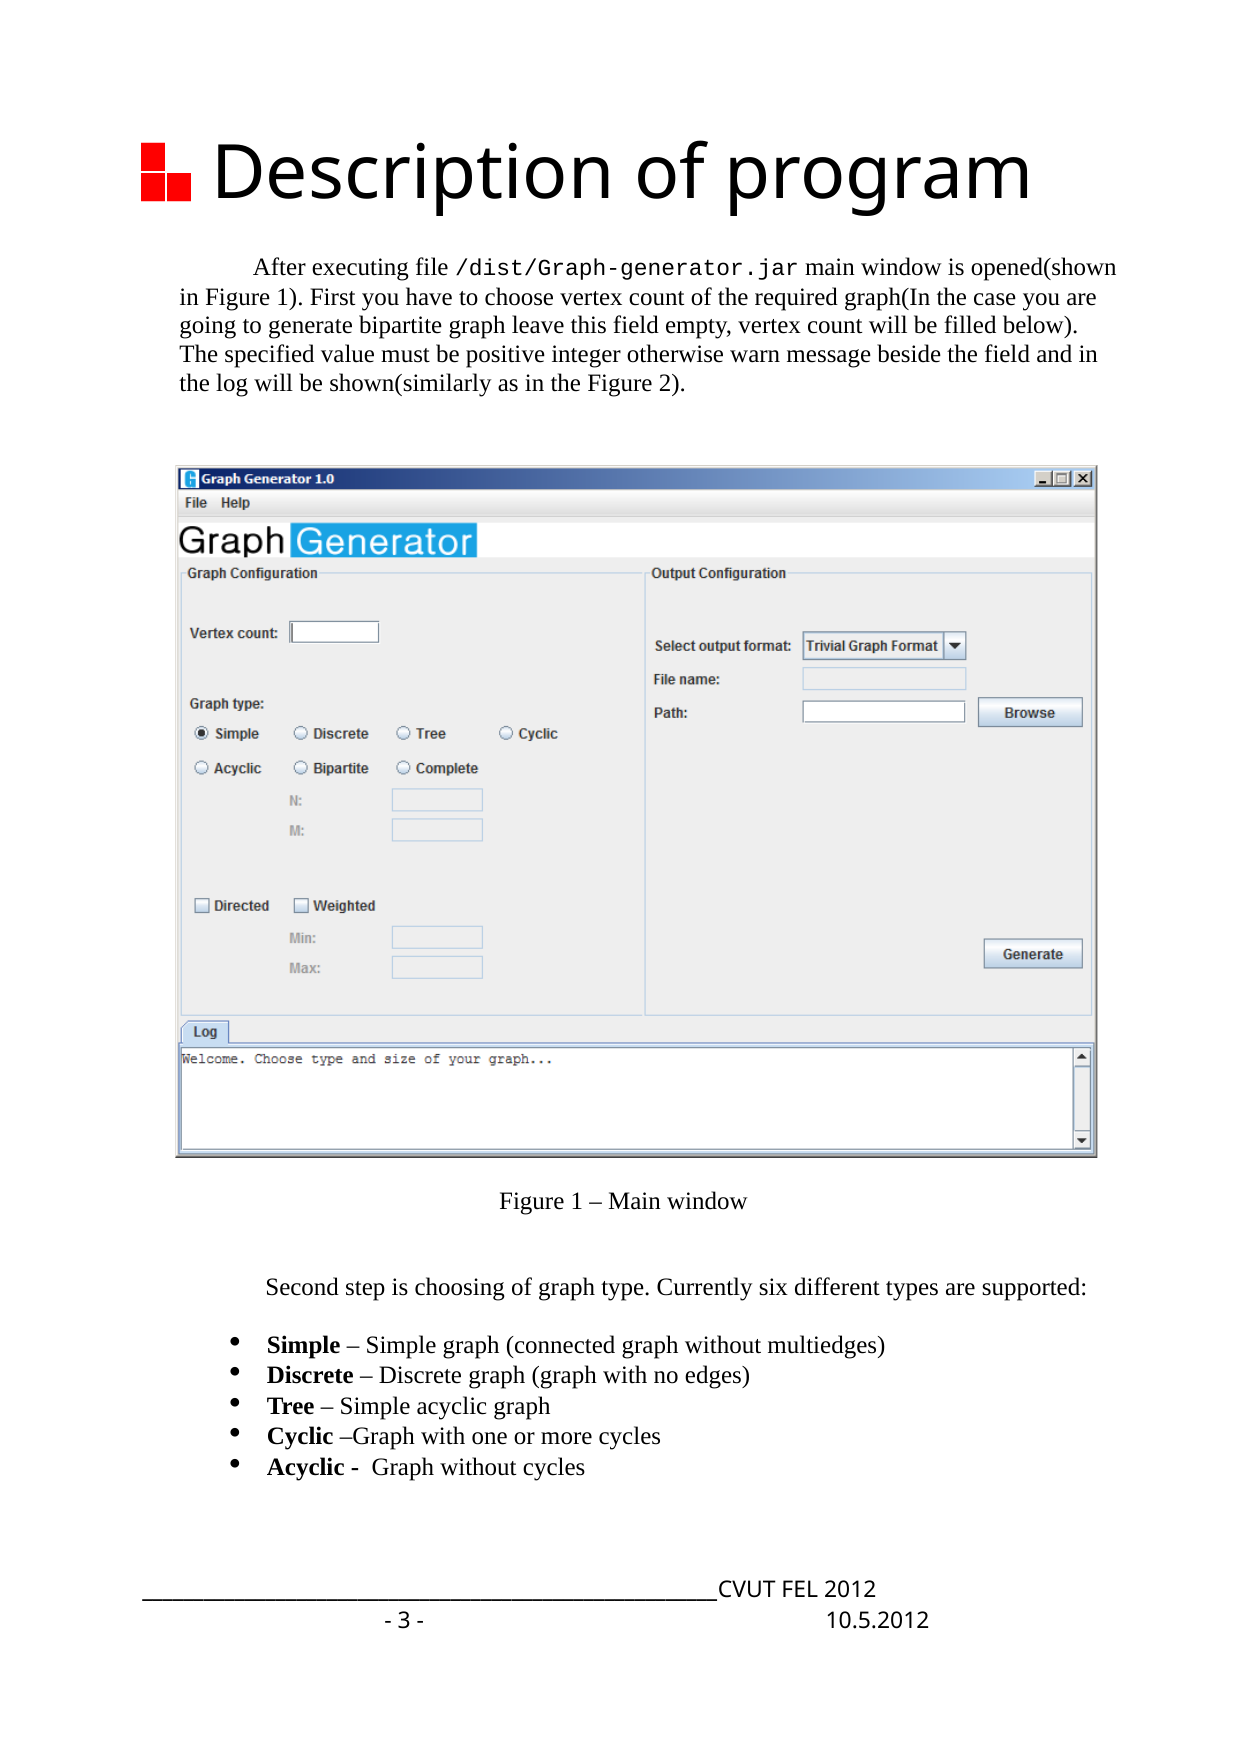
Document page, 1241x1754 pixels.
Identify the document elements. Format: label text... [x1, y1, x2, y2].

list Discrete – Discrete graph (graph with no edges) [229, 1360, 1122, 1391]
picture [140, 142, 192, 202]
list Acyclic - Graph without cycles [229, 1452, 1122, 1482]
text Figure 1 – Main window [118, 1186, 1122, 1215]
text Description of program [118, 118, 1122, 220]
list Simple – Simple graph (connected graph without multiedges) [229, 1330, 1122, 1360]
list Tree – Simple acyclic graph [229, 1391, 1122, 1421]
text Second step is choosing of graph type. Currently six different types are supported: [118, 1272, 1122, 1301]
text After executing file /dist/Graph-generator.jar main window is opened(shown in Figure 1). First you have to choose vertex count of the required graph(In the case you are going to generate bipartite graph leave this field empty, vertex count will be filled below). The specified value must be positive integer otherwise warn message beside the field and in the log will be shown(similarly as in the Figure 2). [179, 252, 1122, 397]
list Cyclic –Graph with one or more cycles [229, 1421, 1122, 1452]
picture [175, 465, 1098, 1158]
